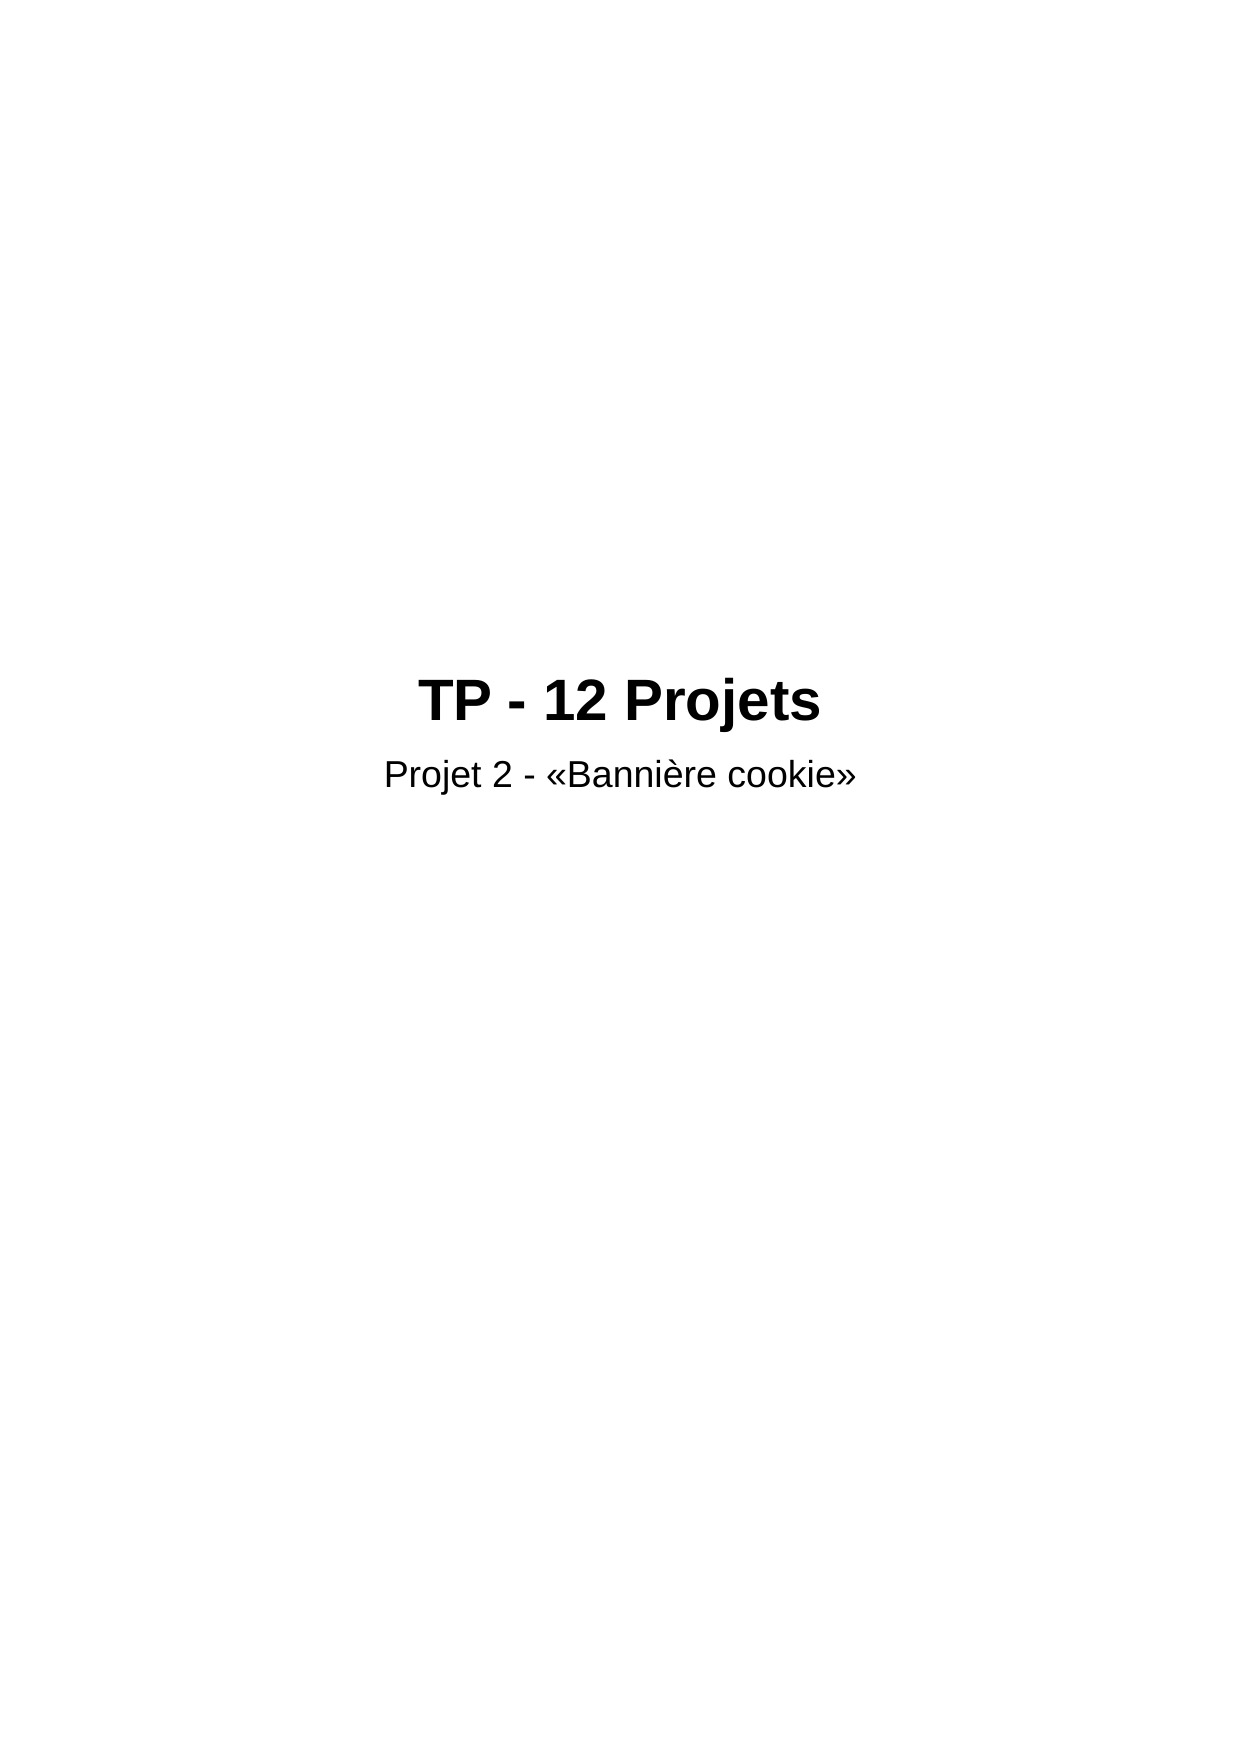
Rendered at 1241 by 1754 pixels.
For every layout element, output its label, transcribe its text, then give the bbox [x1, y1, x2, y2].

title TP - 12 Projets [118, 666, 1122, 733]
subtitle Projet 2 - «Bannière cookie» [118, 752, 1122, 795]
